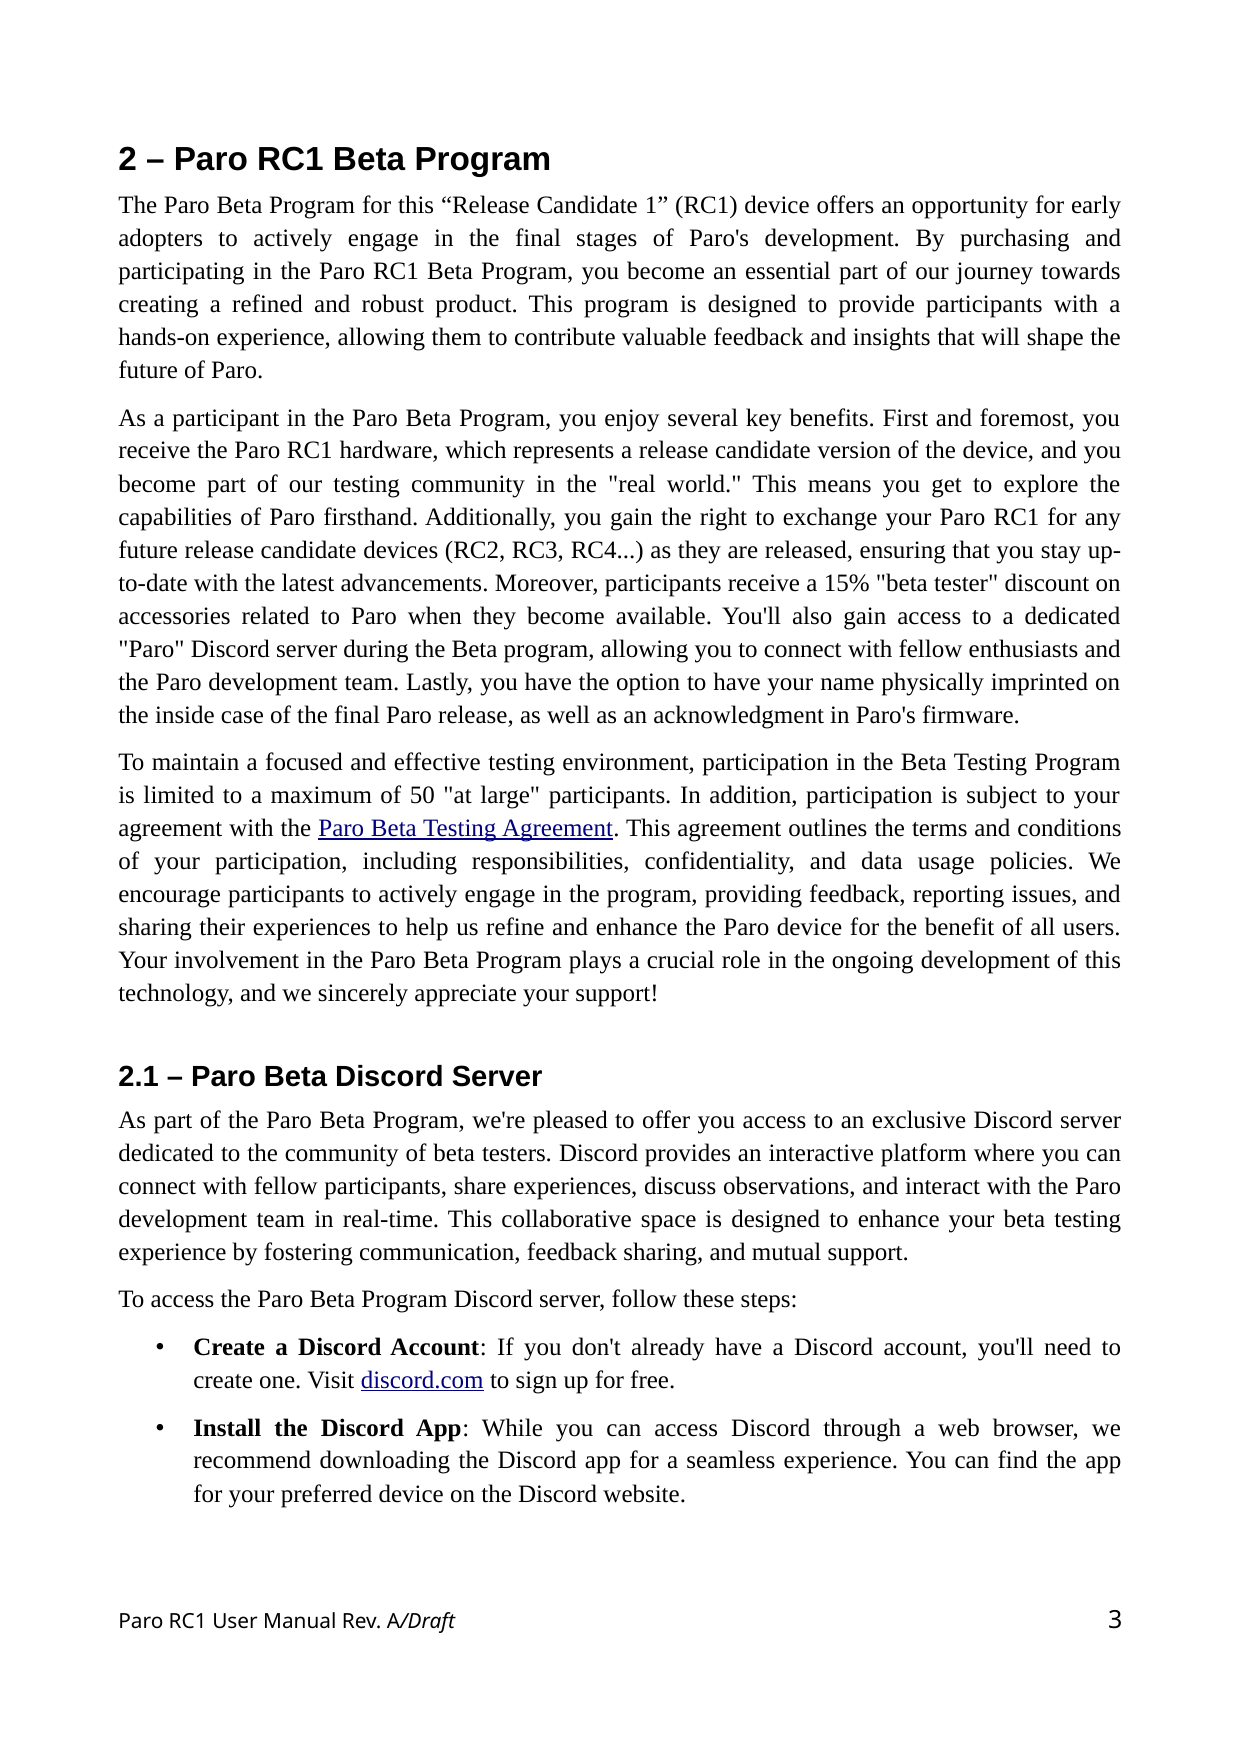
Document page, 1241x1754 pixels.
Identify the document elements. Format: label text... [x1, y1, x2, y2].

subtitle 2.1 – Paro Beta Discord Server [118, 1059, 1122, 1093]
text As a participant in the Paro Beta Program, you enjoy several key benefits. First and foremost, you receive the Paro RC1 hardware, which represents a release candidate version of the device, and you become part of our testing community in the "real world." This means you get to explore the capabilities of Paro firsthand. Additionally, you gain the right to exchange your Paro RC1 for any future release candidate devices (RC2, RC3, RC4...) as they are released, ensuring that you stay up-to-date with the latest advancements. Moreover, participants receive a 15% "beta tester" discount on accessories related to Paro when they become available. You'll also gain access to a dedicated "Paro" Discord server during the Beta program, allowing you to connect with fellow enthusiasts and the Paro development team. Lastly, you have the option to have your name physically imprinted on the inside case of the final Paro release, as well as an acknowledgment in Paro's firmware. [118, 403, 1122, 728]
text As part of the Paro Beta Program, we're pleased to offer you access to an exclusive Discord server dedicated to the community of beta testers. Discord provides an interactive platform where you can connect with fellow participants, share experiences, discuss observations, and interact with the Paro development team in real-time. This collaborative space is designed to enhance your beta testing experience by fostering communication, feedback sharing, and mutual support. [118, 1105, 1122, 1266]
subtitle 2 – Paro RC1 Beta Program [118, 139, 1122, 177]
text To access the Paro Beta Program Discord server, follow these steps: [118, 1284, 1122, 1313]
list Create a Discord Account: If you don't already have a Discord account, you'll need to create one. Visit discord.com to sign up for free. [156, 1332, 1122, 1394]
text The Paro Beta Program for this “Release Candidate 1” (RC1) device offers an opportunity for early adopters to actively engage in the final stages of Paro's development. By purchasing and participating in the Paro RC1 Beta Program, you become an essential part of our journey towards creating a refined and robust product. This program is designed to provide participants with a hands-on experience, allowing them to contribute valuable feedback and insights that will shape the future of Paro. [118, 190, 1122, 384]
list Install the Discord App: While you can access Discord through a web browser, we recommend downloading the Discord app for a seamless experience. You can find the app for your preferred device on the Discord website. [156, 1413, 1122, 1507]
text To maintain a focused and effective testing environment, participation in the Beta Testing Program is limited to a maximum of 50 "at large" participants. In addition, participation is subject to your agreement with the Paro Beta Testing Agreement. This agreement outlines the terms and conditions of your participation, including responsibilities, confidentiality, and data usage policies. We encourage participants to actively engage in the program, providing feedback, reporting issues, and sharing their experiences to help us refine and enhance the Paro device for the benefit of all users. Your involvement in the Paro Beta Program plays a crucial role in the ongoing development of this technology, and we sincerely appreciate your support! [118, 747, 1122, 1007]
